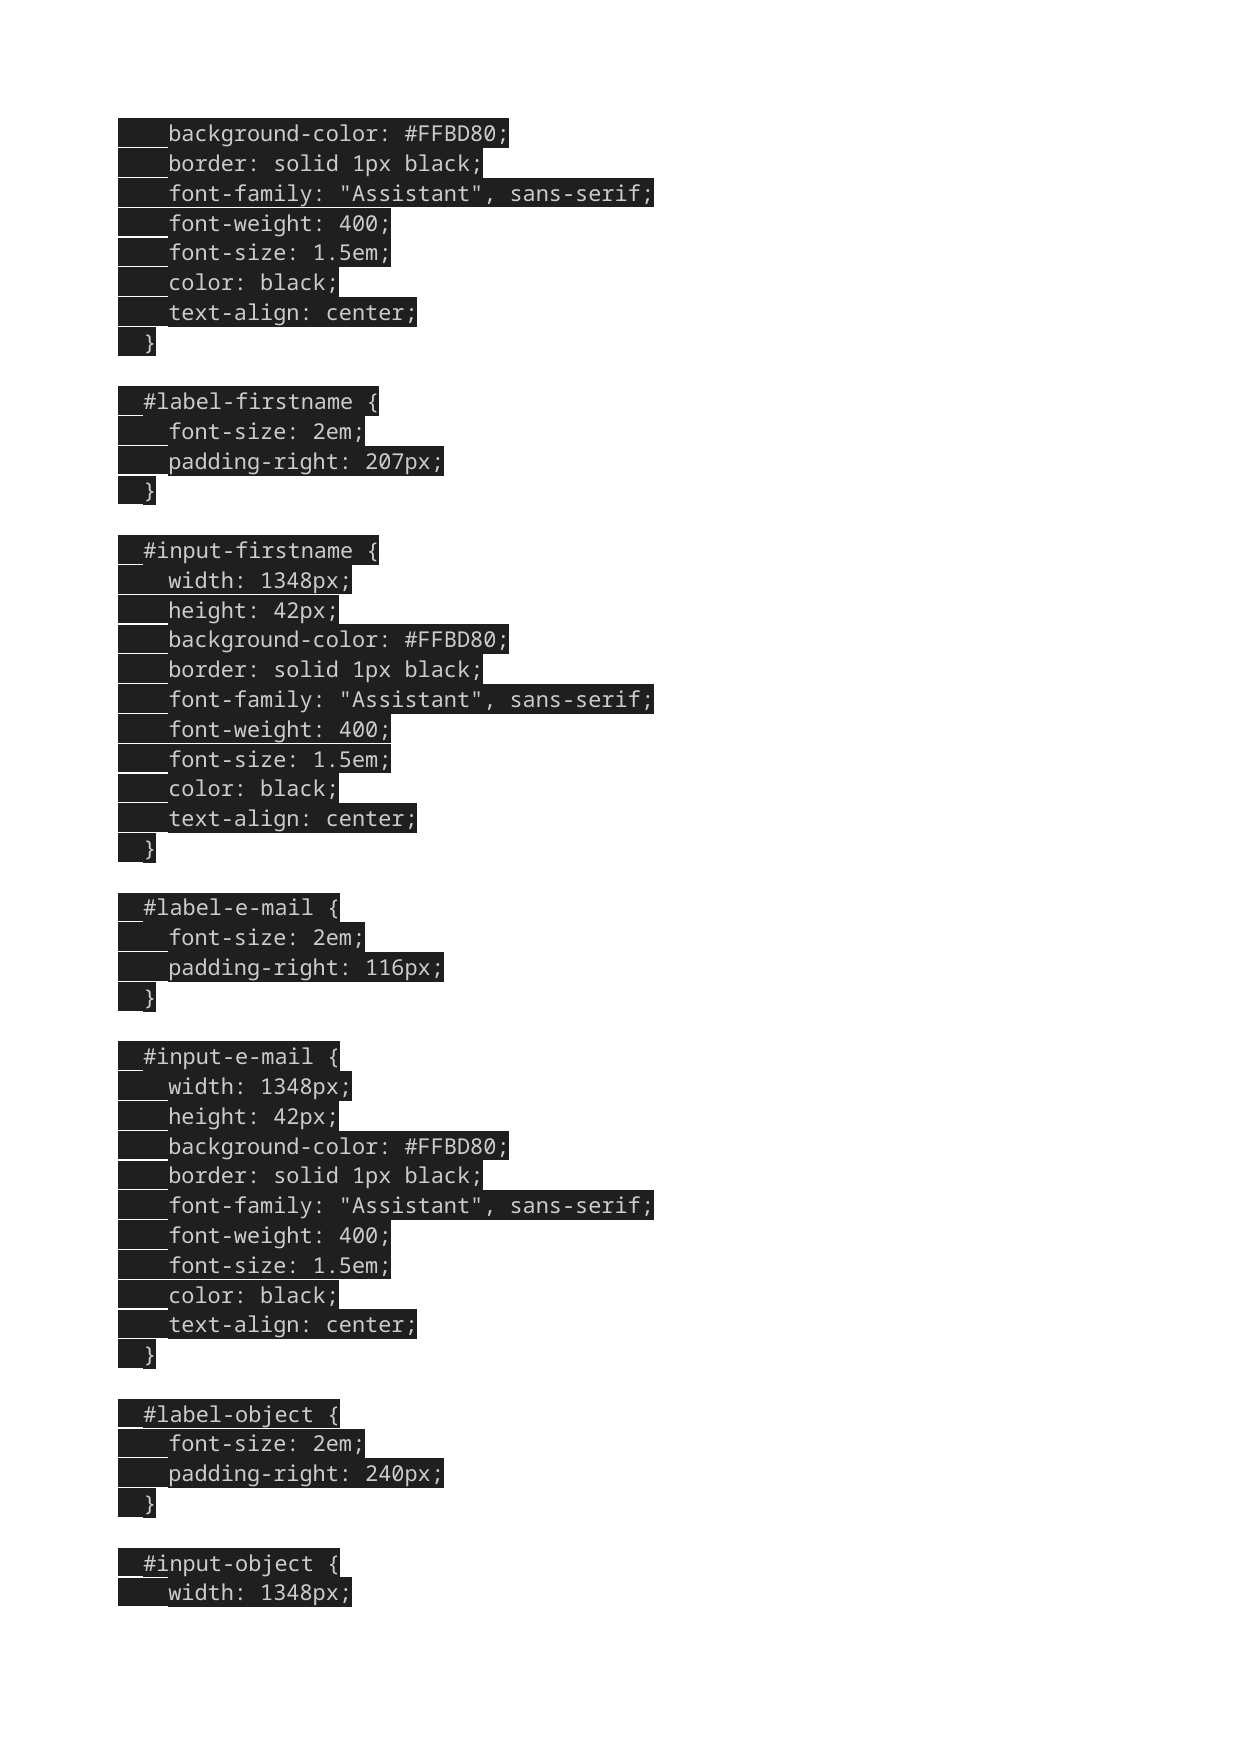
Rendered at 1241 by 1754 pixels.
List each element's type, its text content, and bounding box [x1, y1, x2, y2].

text background-color: #FFBD80; [118, 118, 1122, 148]
text } [118, 1488, 1122, 1518]
text font-family: "Assistant", sans-serif; [118, 1190, 1122, 1220]
text padding-right: 116px; [118, 952, 1122, 982]
text color: black; [118, 267, 1122, 297]
text background-color: #FFBD80; [118, 624, 1122, 654]
text color: black; [118, 1279, 1122, 1309]
text font-size: 2em; [118, 922, 1122, 952]
text font-weight: 400; [118, 1220, 1122, 1250]
text #label-firstname { [118, 386, 1122, 416]
text font-size: 1.5em; [118, 743, 1122, 773]
text font-size: 2em; [118, 416, 1122, 446]
text } [118, 1339, 1122, 1369]
text width: 1348px; [118, 1071, 1122, 1101]
text font-size: 1.5em; [118, 1250, 1122, 1279]
text font-family: "Assistant", sans-serif; [118, 178, 1122, 207]
text width: 1348px; [118, 565, 1122, 594]
text background-color: #FFBD80; [118, 1131, 1122, 1160]
text text-align: center; [118, 803, 1122, 833]
text font-family: "Assistant", sans-serif; [118, 684, 1122, 714]
text #label-e-mail { [118, 892, 1122, 922]
text } [118, 833, 1122, 863]
text } [118, 982, 1122, 1012]
text #input-firstname { [118, 535, 1122, 565]
text padding-right: 207px; [118, 446, 1122, 476]
text font-size: 1.5em; [118, 237, 1122, 267]
text height: 42px; [118, 1101, 1122, 1131]
text padding-right: 240px; [118, 1458, 1122, 1488]
text text-align: center; [118, 297, 1122, 327]
text height: 42px; [118, 594, 1122, 624]
text text-align: center; [118, 1309, 1122, 1339]
text border: solid 1px black; [118, 148, 1122, 178]
text font-weight: 400; [118, 207, 1122, 237]
text color: black; [118, 773, 1122, 803]
text #input-e-mail { [118, 1041, 1122, 1071]
text #label-object { [118, 1399, 1122, 1428]
text } [118, 327, 1122, 356]
text #input-object { [118, 1547, 1122, 1577]
text border: solid 1px black; [118, 654, 1122, 684]
text } [118, 476, 1122, 505]
text font-weight: 400; [118, 714, 1122, 743]
text font-size: 2em; [118, 1428, 1122, 1458]
text border: solid 1px black; [118, 1160, 1122, 1190]
text width: 1348px; [118, 1577, 1122, 1607]
